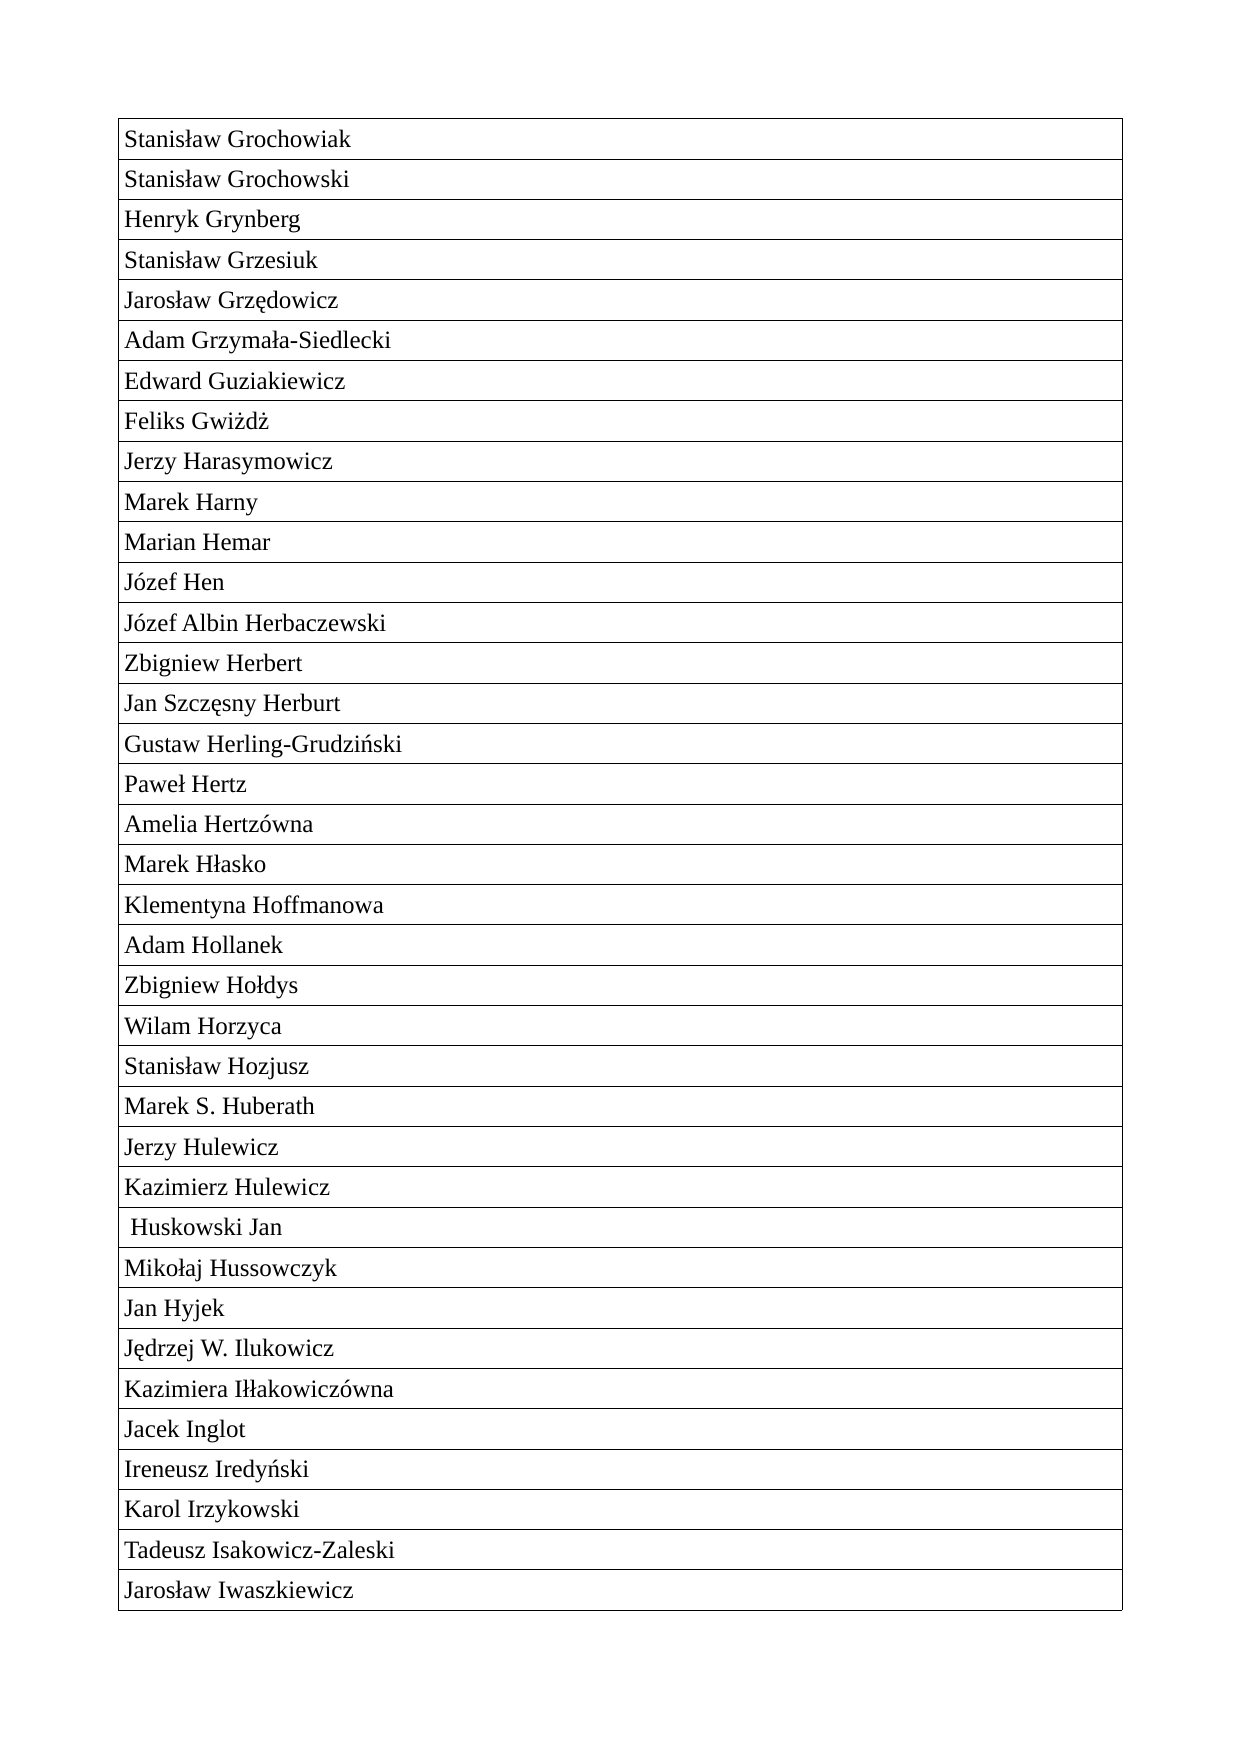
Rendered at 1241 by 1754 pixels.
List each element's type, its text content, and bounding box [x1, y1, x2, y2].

table_cell [620, 1409, 1122, 1448]
table_cell [620, 724, 1122, 763]
table_cell [620, 966, 1122, 1005]
table_cell [620, 1006, 1122, 1045]
table_cell Józef Hen [119, 563, 620, 602]
table_cell Klementyna Hoffmanowa [119, 885, 620, 924]
table_cell [620, 1248, 1122, 1287]
table_cell Jerzy Hulewicz [119, 1127, 620, 1166]
table_cell Jerzy Harasymowicz [119, 442, 620, 481]
table_cell [620, 1127, 1122, 1166]
table_cell Stanisław Grzesiuk [119, 240, 620, 279]
table_cell Edward Guziakiewicz [119, 361, 620, 400]
table_cell [620, 522, 1122, 562]
table_cell [620, 1490, 1122, 1529]
table_cell [620, 442, 1122, 481]
table_cell Jan Szczęsny Herburt [119, 684, 620, 723]
table_cell Kazimierz Hulewicz [119, 1167, 620, 1207]
table_cell Józef Albin Herbaczewski [119, 603, 620, 642]
table_cell Henryk Grynberg [119, 200, 620, 239]
table_cell Stanisław Grochowski [119, 160, 620, 199]
table_cell [620, 1208, 1122, 1247]
table_cell Jędrzej W. Ilukowicz [119, 1329, 620, 1368]
table_cell Ireneusz Iredyński [119, 1450, 620, 1489]
table_cell Huskowski Jan [119, 1208, 620, 1247]
table_cell Stanisław Grochowiak [119, 119, 620, 158]
table_cell [620, 1046, 1122, 1086]
table_cell Kazimiera Iłłakowiczówna [119, 1369, 620, 1408]
table_cell [620, 401, 1122, 441]
table_cell Jarosław Iwaszkiewicz [119, 1570, 620, 1610]
table_cell [620, 119, 1122, 158]
table_cell [620, 361, 1122, 400]
table_cell Tadeusz Isakowicz-Zaleski [119, 1530, 620, 1569]
table_cell Adam Hollanek [119, 925, 620, 965]
table_cell [620, 684, 1122, 723]
table_cell Jacek Inglot [119, 1409, 620, 1448]
table_cell Jan Hyjek [119, 1288, 620, 1327]
table_cell [620, 160, 1122, 199]
table_cell Gustaw Herling-Grudziński [119, 724, 620, 763]
table_cell [620, 1530, 1122, 1569]
table_cell Paweł Hertz [119, 764, 620, 803]
table_cell Marek Harny [119, 482, 620, 521]
table_cell [620, 885, 1122, 924]
table_cell [620, 1288, 1122, 1327]
table_cell [620, 805, 1122, 844]
table_cell [620, 563, 1122, 602]
table_cell [620, 1450, 1122, 1489]
table_cell Karol Irzykowski [119, 1490, 620, 1529]
table_cell Stanisław Hozjusz [119, 1046, 620, 1086]
table_cell Feliks Gwiżdż [119, 401, 620, 441]
table_cell [620, 1167, 1122, 1207]
table_cell [620, 764, 1122, 803]
table_cell Wilam Horzyca [119, 1006, 620, 1045]
table_cell [620, 925, 1122, 965]
table_cell [620, 845, 1122, 884]
table_cell [620, 1369, 1122, 1408]
table_cell [620, 603, 1122, 642]
table_cell [620, 280, 1122, 320]
table_cell Marian Hemar [119, 522, 620, 562]
table_cell [620, 643, 1122, 682]
table_cell Marek Hłasko [119, 845, 620, 884]
table_cell Zbigniew Herbert [119, 643, 620, 682]
table_cell [620, 240, 1122, 279]
table_cell Marek S. Huberath [119, 1087, 620, 1126]
table_cell Amelia Hertzówna [119, 805, 620, 844]
table_cell Mikołaj Hussowczyk [119, 1248, 620, 1287]
table_cell Jarosław Grzędowicz [119, 280, 620, 320]
table_cell [620, 1570, 1122, 1610]
table_cell [620, 200, 1122, 239]
table_cell [620, 321, 1122, 360]
table_cell [620, 1087, 1122, 1126]
table_cell [620, 482, 1122, 521]
table_cell Adam Grzymała-Siedlecki [119, 321, 620, 360]
table_cell [620, 1329, 1122, 1368]
table_cell Zbigniew Hołdys [119, 966, 620, 1005]
